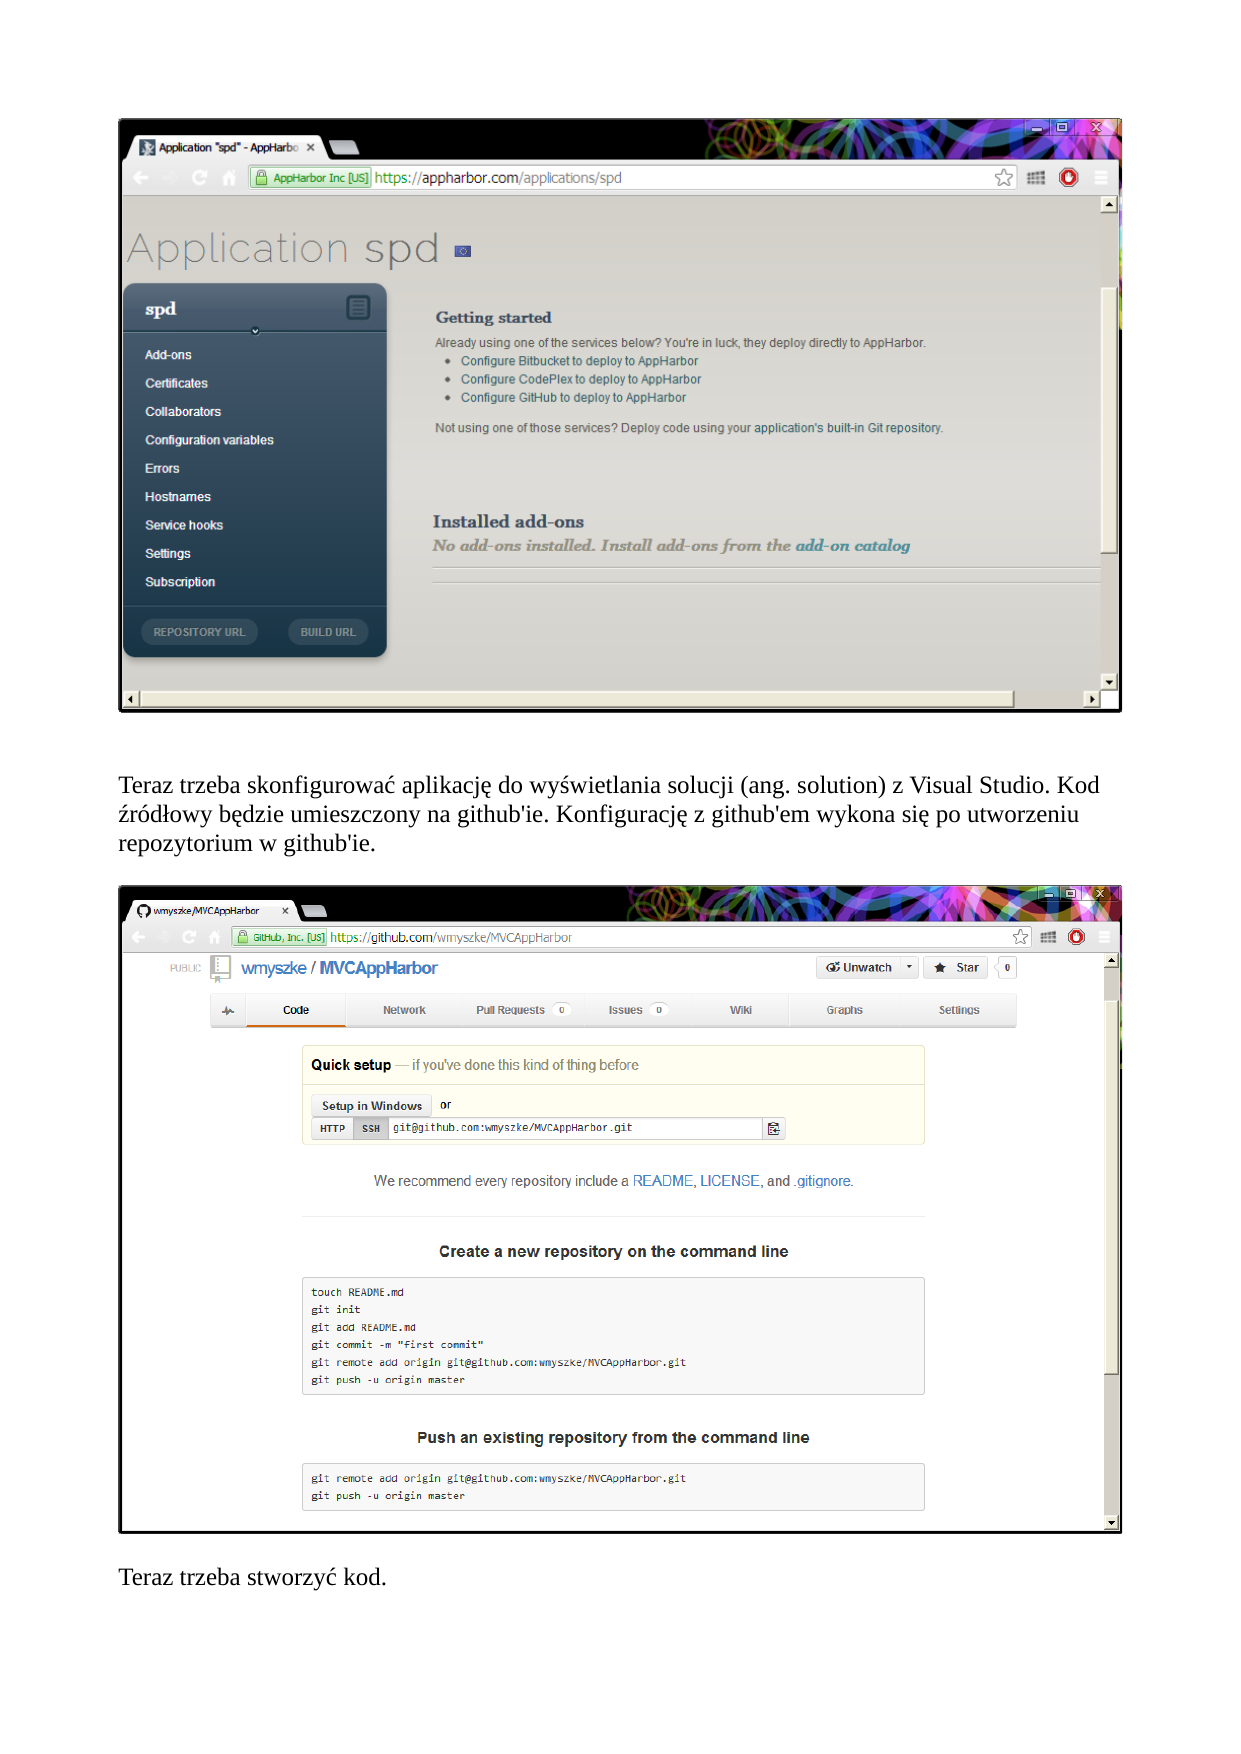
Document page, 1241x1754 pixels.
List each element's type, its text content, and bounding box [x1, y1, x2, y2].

picture [118, 118, 1123, 713]
picture [118, 885, 1123, 1534]
text Teraz trzeba stworzyć kod. [118, 1562, 1122, 1591]
text Teraz trzeba skonfigurować aplikację do wyświetlania solucji (ang. solution) z Visual Studio. Kod źródłowy będzie umieszczony na github'ie. Konfigurację z github'em wykona się po utworzeniu repozytorium w github'ie. [118, 770, 1122, 856]
